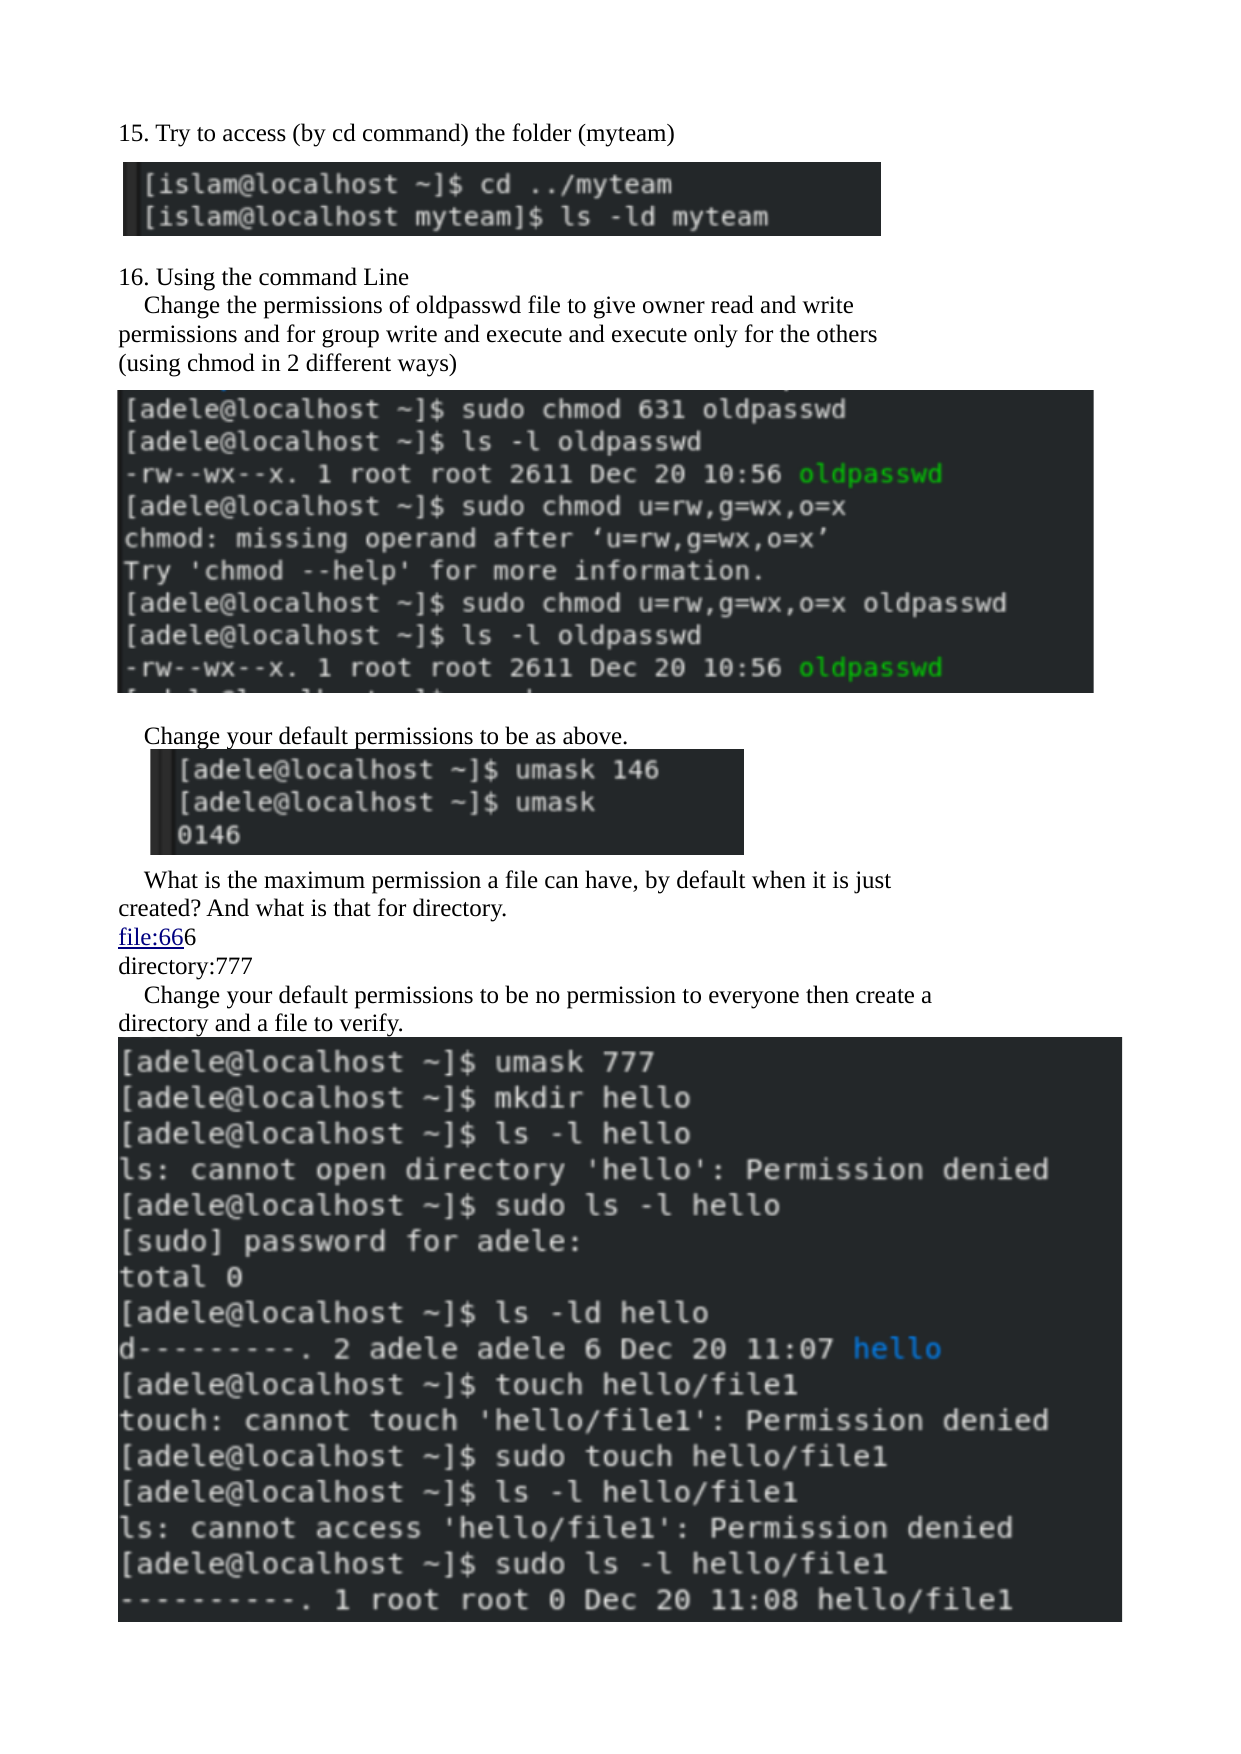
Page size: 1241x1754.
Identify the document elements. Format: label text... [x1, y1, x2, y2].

text  Change your default permissions to be as above. [118, 721, 1122, 750]
text file:666 [118, 922, 1122, 951]
text  Change the permissions of oldpasswd file to give owner read and write [118, 291, 1122, 319]
text (using chmod in 2 different ways) [118, 348, 1122, 377]
picture [123, 162, 881, 236]
text directory and a file to verify. [118, 1008, 1122, 1037]
picture [118, 1037, 1123, 1622]
text  Change your default permissions to be no permission to everyone then create a [118, 980, 1122, 1008]
text directory:777 [118, 951, 1122, 980]
picture [150, 749, 744, 855]
text created? And what is that for directory. [118, 893, 1122, 922]
picture [117, 390, 1094, 693]
text permissions and for group write and execute and execute only for the others [118, 319, 1122, 348]
text  What is the maximum permission a file can have, by default when it is just [118, 865, 1122, 893]
text 15. Try to access (by cd command) the folder (myteam) [118, 118, 1122, 147]
text 16. Using the command Line [118, 262, 1122, 291]
